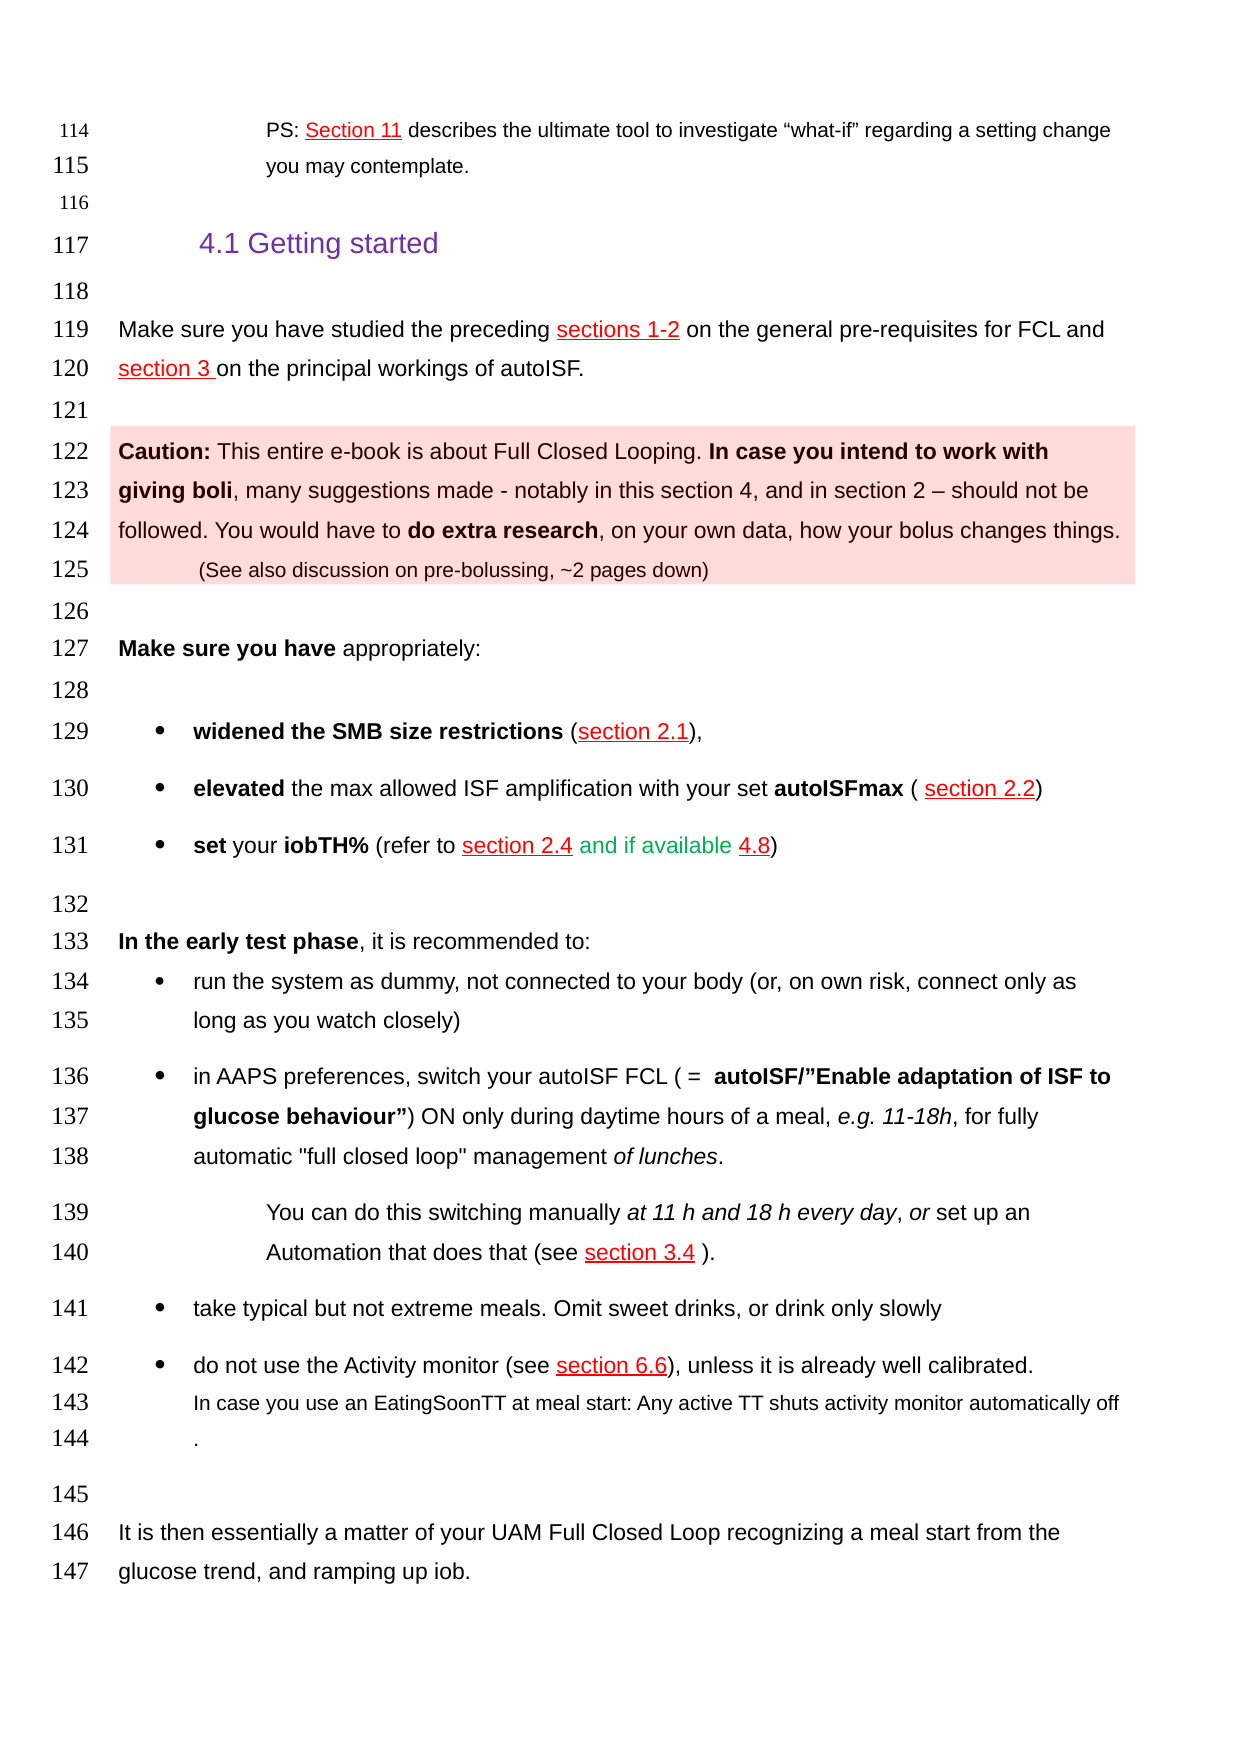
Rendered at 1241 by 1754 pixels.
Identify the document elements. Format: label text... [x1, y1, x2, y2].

text PS: Section 11 describes the ultimate tool to investigate “what-if” regarding a setting change you may contemplate. [266, 118, 1122, 178]
list You can do this switching manually at 11 h and 18 h every day, or set up an Automation that does that (see section 3.4 ). [266, 1199, 1122, 1265]
text It is then essentially a matter of your UAM Full Closed Loop recognizing a meal start from the glucose trend, and ramping up iob. [118, 1518, 1122, 1584]
text 4.1 Getting started [118, 226, 1122, 259]
text In the early test phase, it is recommended to: [118, 928, 1122, 954]
text Make sure you have appropriately: [118, 635, 1122, 662]
list do not use the Activity monitor (see section 6.6), unless it is already well calibrated. In case you use an EatingSoonTT at meal start: Any active TT shuts activity monitor automatically off . [156, 1352, 1122, 1450]
list run the system as dummy, not connected to your body (or, on own risk, connect only as long as you watch closely) [156, 968, 1122, 1033]
list set your iobTH% (refer to section 2.4 and if available 4.8) [156, 832, 1122, 859]
list elevated the max allowed ISF amplification with your set autoISFmax ( section 2.2) [156, 775, 1122, 802]
list in AAPS preferences, switch your autoISF FCL ( = autoISF/”Enable adaptation of ISF to glucose behaviour”) ON only during daytime hours of a meal, e.g. 11-18h, for fully automatic "full closed loop" management of lunches. [156, 1063, 1122, 1169]
text Make sure you have studied the preceding sections 1-2 on the general pre-requisites for FCL and section 3 on the principal workings of autoISF. [118, 316, 1122, 382]
list widened the SMB size restrictions (section 2.1), [156, 718, 1122, 745]
list take typical but not extreme meals. Omit sweet drinks, or drink only slowly [156, 1294, 1122, 1321]
